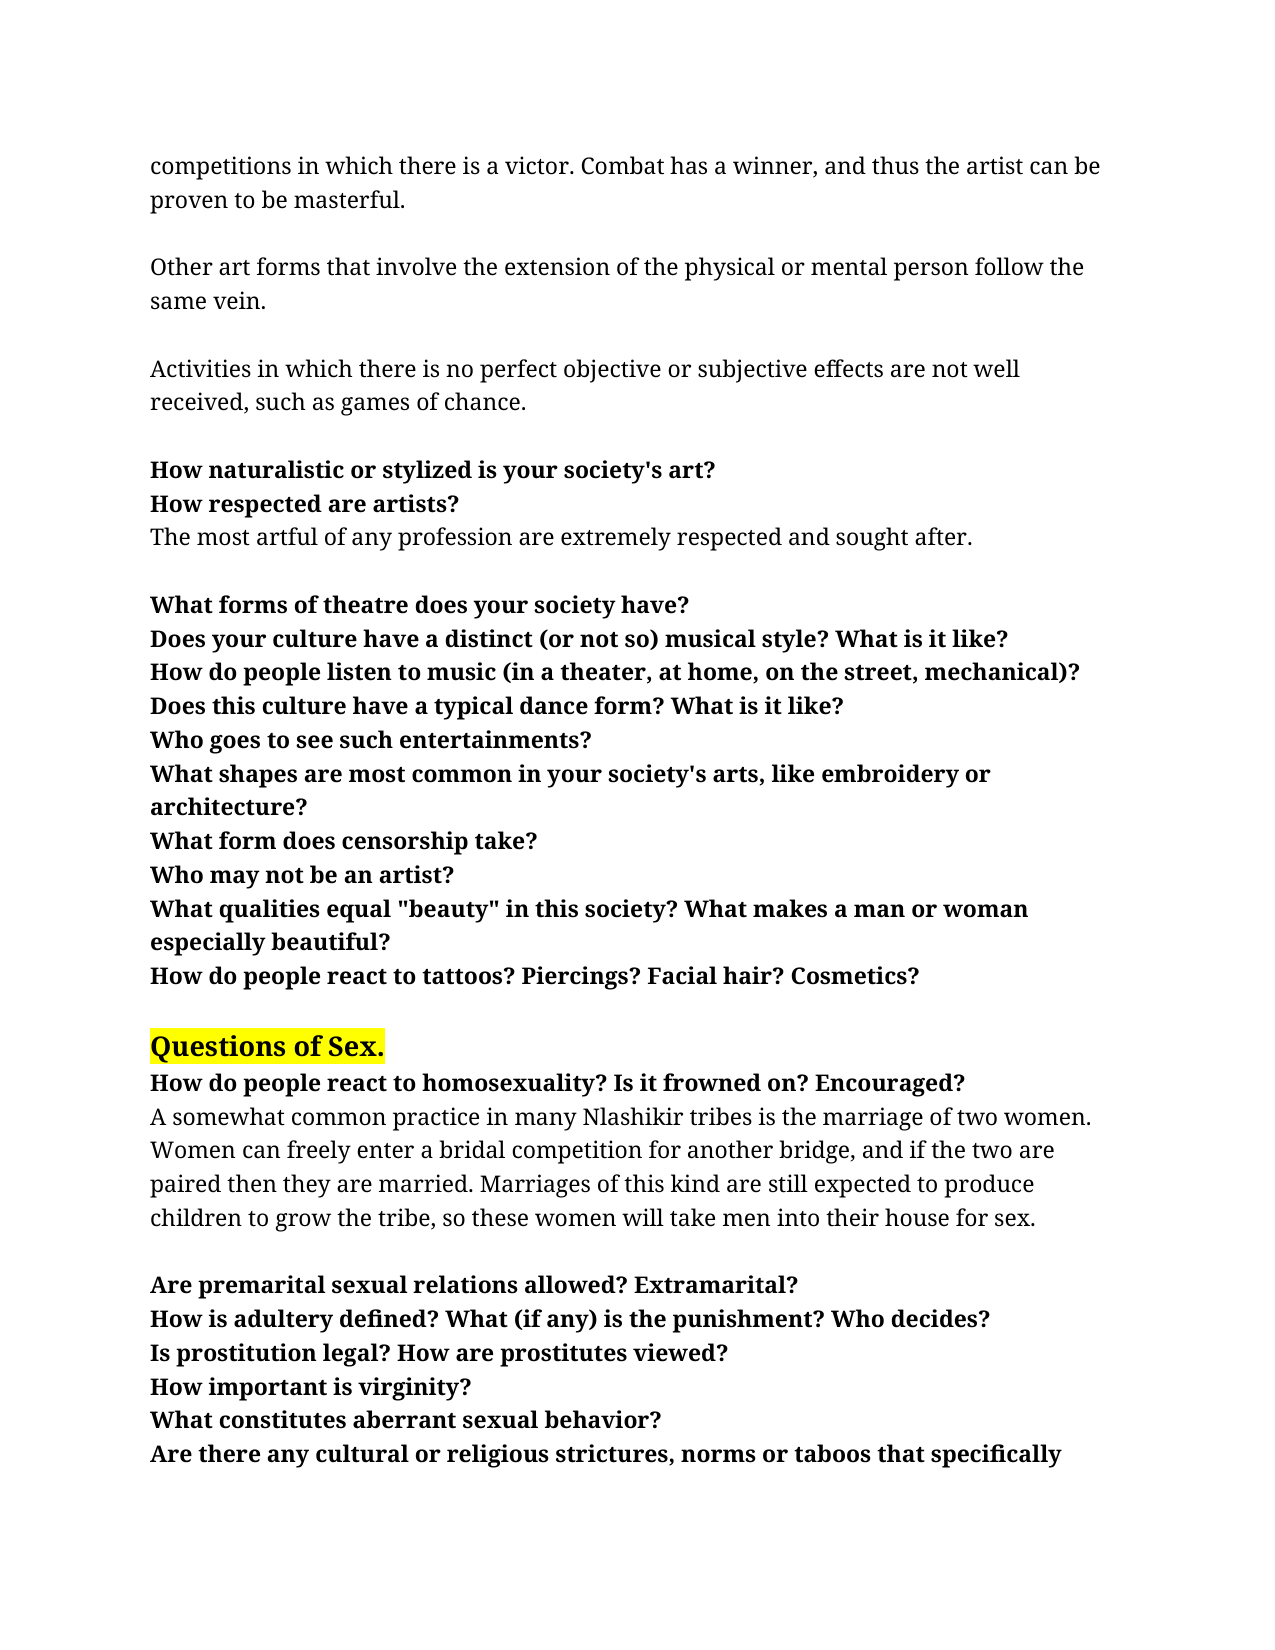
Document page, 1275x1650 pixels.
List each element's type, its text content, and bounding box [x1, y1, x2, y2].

text What shapes are most common in your society's arts, like embroidery or architecture? What form does censorship take? Who may not be an artist? What qualities equal "beauty" in this society? What makes a man or woman especially beautiful? How do people react to tattoos? Piercings? Facial hair? Cosmetics? [150, 757, 1125, 991]
text competitions in which there is a victor. Combat has a winner, and thus the artist can be proven to be masterful. [150, 150, 1125, 215]
text Questions of Sex. How do people react to homosexuality? Is it frowned on? Encouraged? [150, 1027, 1125, 1098]
text What forms of theatre does your society have? Does your culture have a distinct (or not so) musical style? What is it like? How do people listen to music (in a theater, at home, on the street, mechanical)? Does this culture have a typical dance form? What is it like? Who goes to see such entertainments? [150, 589, 1125, 755]
text A somewhat common practice in many Nlashikir tribes is the marriage of two women. Women can freely enter a bridal competition for another bridge, and if the two are paired then they are married. Marriages of this kind are still expected to produce children to grow the tribe, so these women will take men into their house for sex. [150, 1101, 1125, 1233]
text The most artful of any profession are extremely respected and sought after. [150, 521, 1125, 552]
text Other art forms that involve the extension of the physical or mental person follow the same vein. [150, 251, 1125, 316]
text Activities in which there is no perfect objective or subjective effects are not well received, such as games of chance. [150, 352, 1125, 417]
text How respected are artists? [150, 487, 1125, 519]
text Are premarital sexual relations allowed? Extramarital? How is adultery defined? What (if any) is the punishment? Who decides? Is prostitution legal? How are prostitutes viewed? How important is virginity? What constitutes aberrant sexual behavior? Are there any cultural or religious strictures, norms or taboos that specifically [150, 1236, 1125, 1469]
text How naturalistic or stylized is your society's art? [150, 420, 1125, 485]
